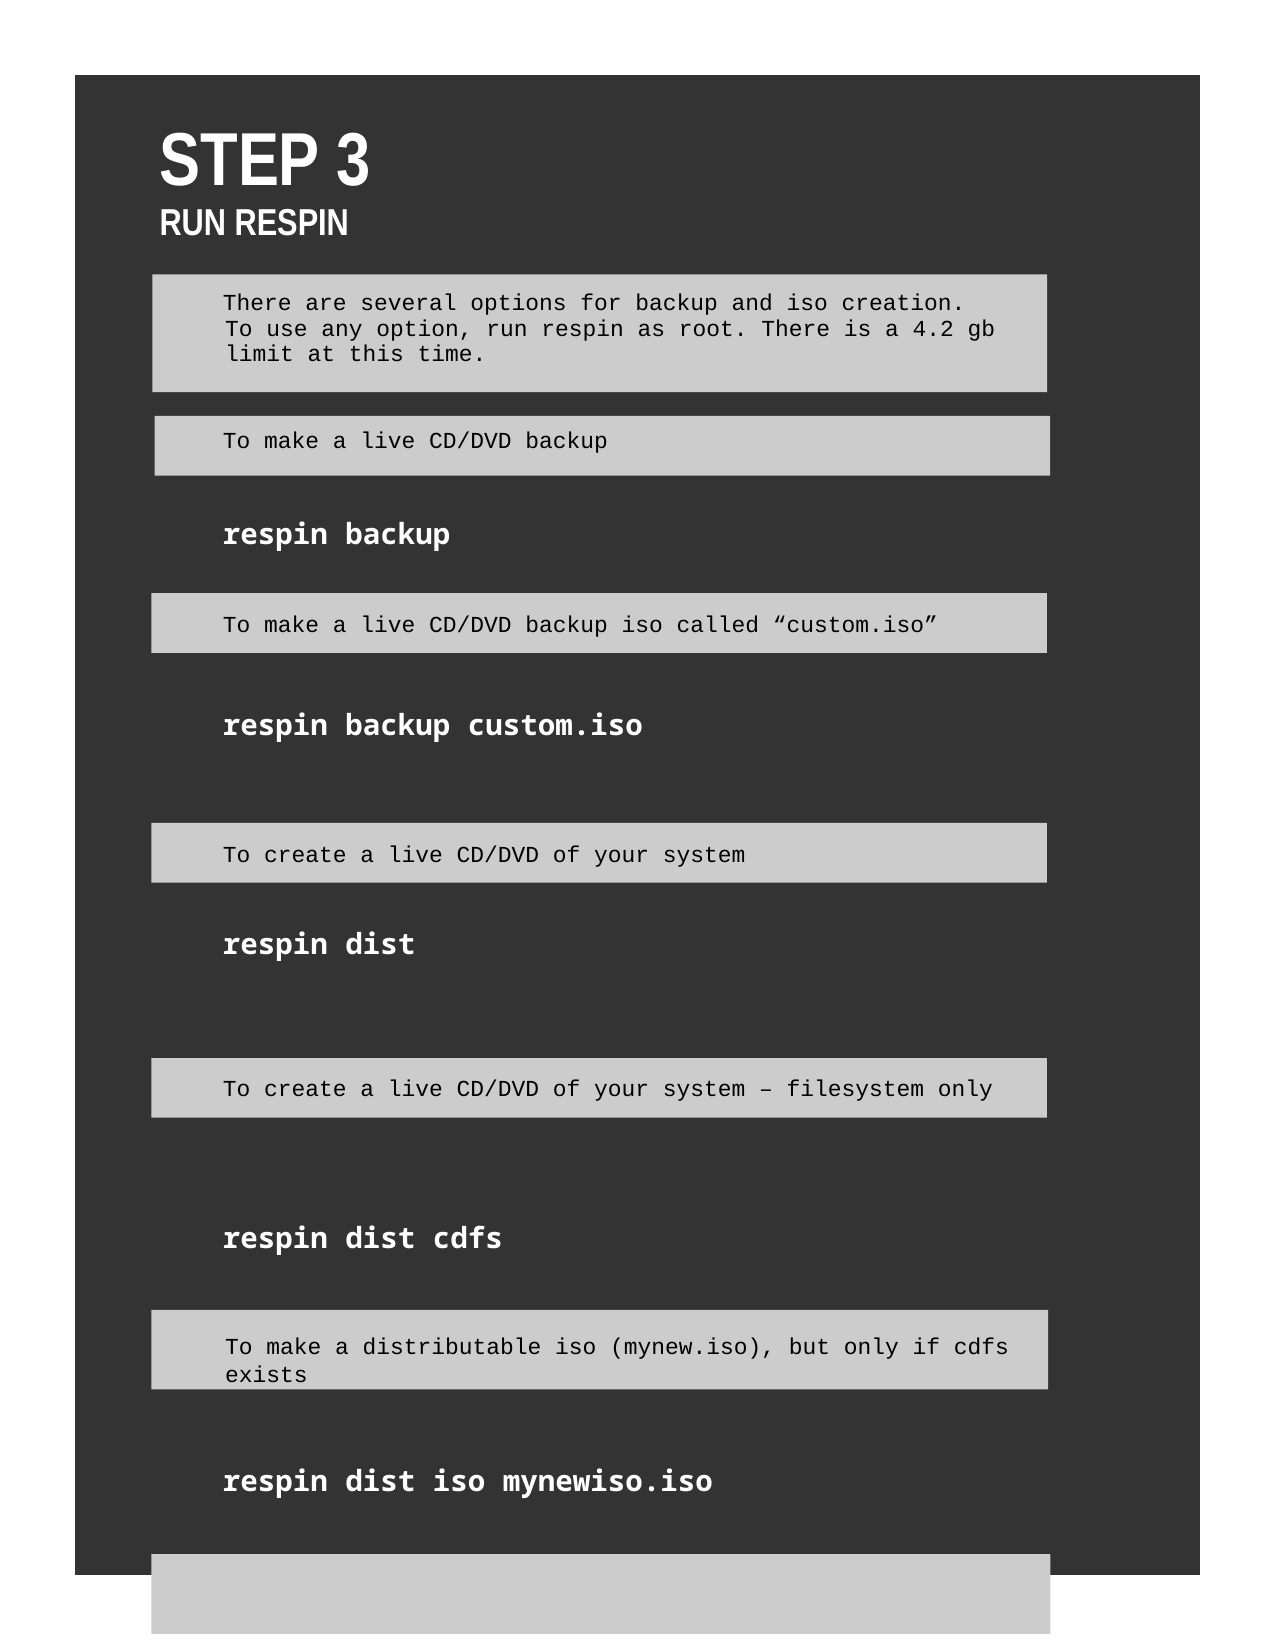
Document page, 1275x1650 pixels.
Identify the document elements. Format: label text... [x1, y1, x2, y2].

text To create a live CD/DVD of your system – filesystem only [75, 1077, 151, 1103]
text To make a live CD/DVD backup iso called “custom.iso” [1047, 609, 1200, 639]
text STEP 3 [159, 115, 1200, 201]
text To create a live CD/DVD of your system – filesystem only [1047, 1077, 1200, 1103]
text To make a live CD/DVD backup [1051, 425, 1200, 456]
text respin backup custom.iso [75, 704, 1200, 744]
text respin dist iso mynewiso.iso [75, 1429, 1200, 1514]
text There are several options for backup and iso creation. [75, 287, 152, 317]
text To use any option, run respin as root. There is a 4.2 gb limit at this time. [75, 317, 152, 369]
text respin dist cdfs [75, 1218, 1200, 1257]
text respin dist [75, 923, 1200, 963]
text To create a live CD/DVD of your system [1047, 831, 1200, 871]
text To make a live CD/DVD backup [75, 425, 154, 456]
text respin backup [75, 513, 1200, 553]
text To make a distributable iso (mynew.iso), but only if cdfs exists [75, 1320, 151, 1389]
text To create a live CD/DVD of your system [75, 831, 151, 871]
text There are several options for backup and iso creation. [1048, 287, 1200, 317]
text To make a live CD/DVD backup iso called “custom.iso” [75, 609, 151, 639]
text RUN RESPIN [159, 201, 1200, 244]
